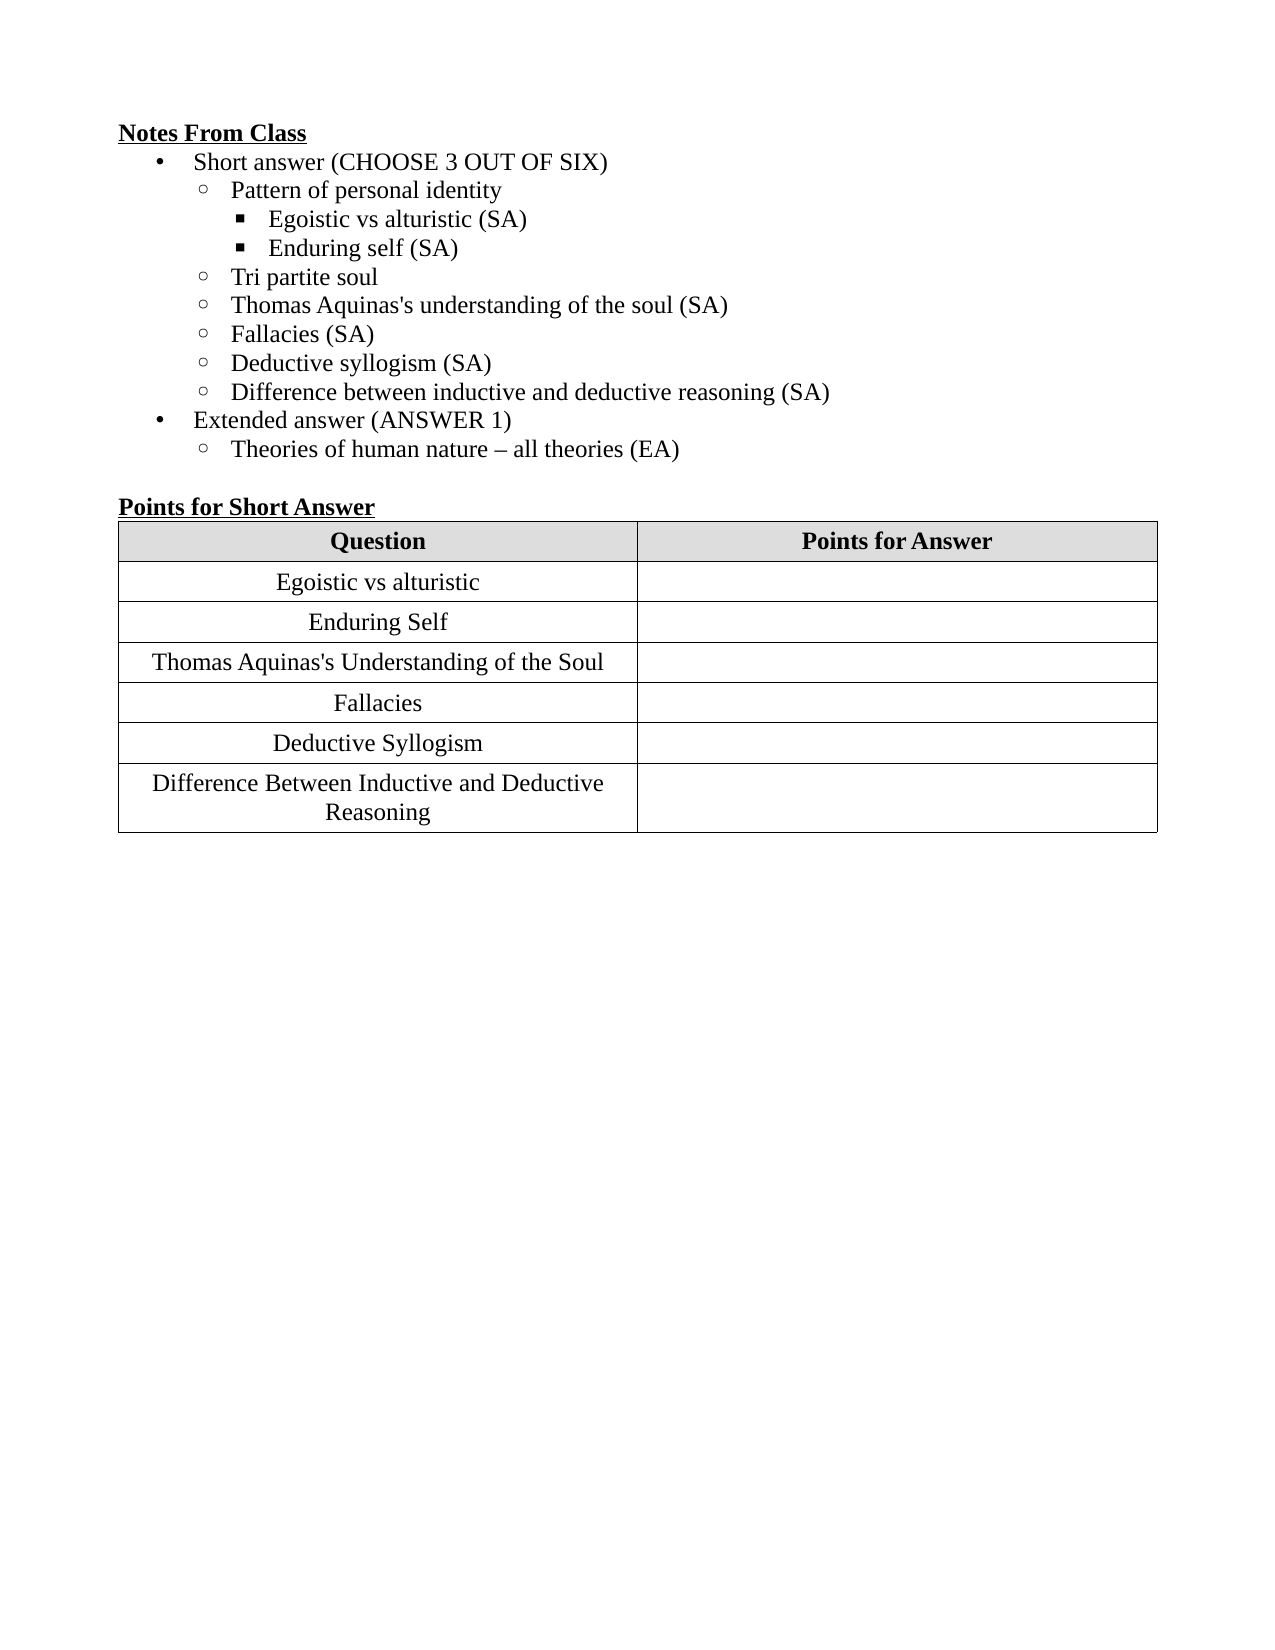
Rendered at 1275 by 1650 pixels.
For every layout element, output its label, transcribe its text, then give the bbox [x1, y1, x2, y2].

list Extended answer (ANSWER 1) [156, 406, 1157, 434]
text Points for Short Answer [118, 492, 1157, 521]
table_cell [638, 723, 1157, 762]
list Theories of human nature – all theories (EA) [193, 434, 1157, 463]
table_cell Thomas Aquinas's Understanding of the Soul [119, 643, 637, 682]
table_cell Fallacies [119, 683, 637, 722]
table_cell [638, 602, 1157, 642]
list Enduring self (SA) [231, 233, 1157, 262]
table_cell Enduring Self [119, 602, 637, 642]
table_header Question [119, 522, 637, 561]
table_header Points for Answer [638, 522, 1157, 561]
list Egoistic vs alturistic (SA) [231, 204, 1157, 233]
table_cell Deductive Syllogism [119, 723, 637, 762]
table_cell [638, 764, 1157, 832]
table_cell [638, 643, 1157, 682]
list Thomas Aquinas's understanding of the soul (SA) [193, 291, 1157, 319]
list Short answer (CHOOSE 3 OUT OF SIX) [156, 147, 1157, 176]
table_cell Egoistic vs alturistic [119, 562, 637, 601]
list Tri partite soul [193, 262, 1157, 291]
list Pattern of personal identity [193, 176, 1157, 204]
table_cell Difference Between Inductive and Deductive Reasoning [119, 764, 637, 832]
list Deductive syllogism (SA) [193, 348, 1157, 377]
list Difference between inductive and deductive reasoning (SA) [193, 377, 1157, 406]
table_cell [638, 683, 1157, 722]
list Fallacies (SA) [193, 319, 1157, 348]
table_cell [638, 562, 1157, 601]
text Notes From Class [118, 118, 1157, 147]
